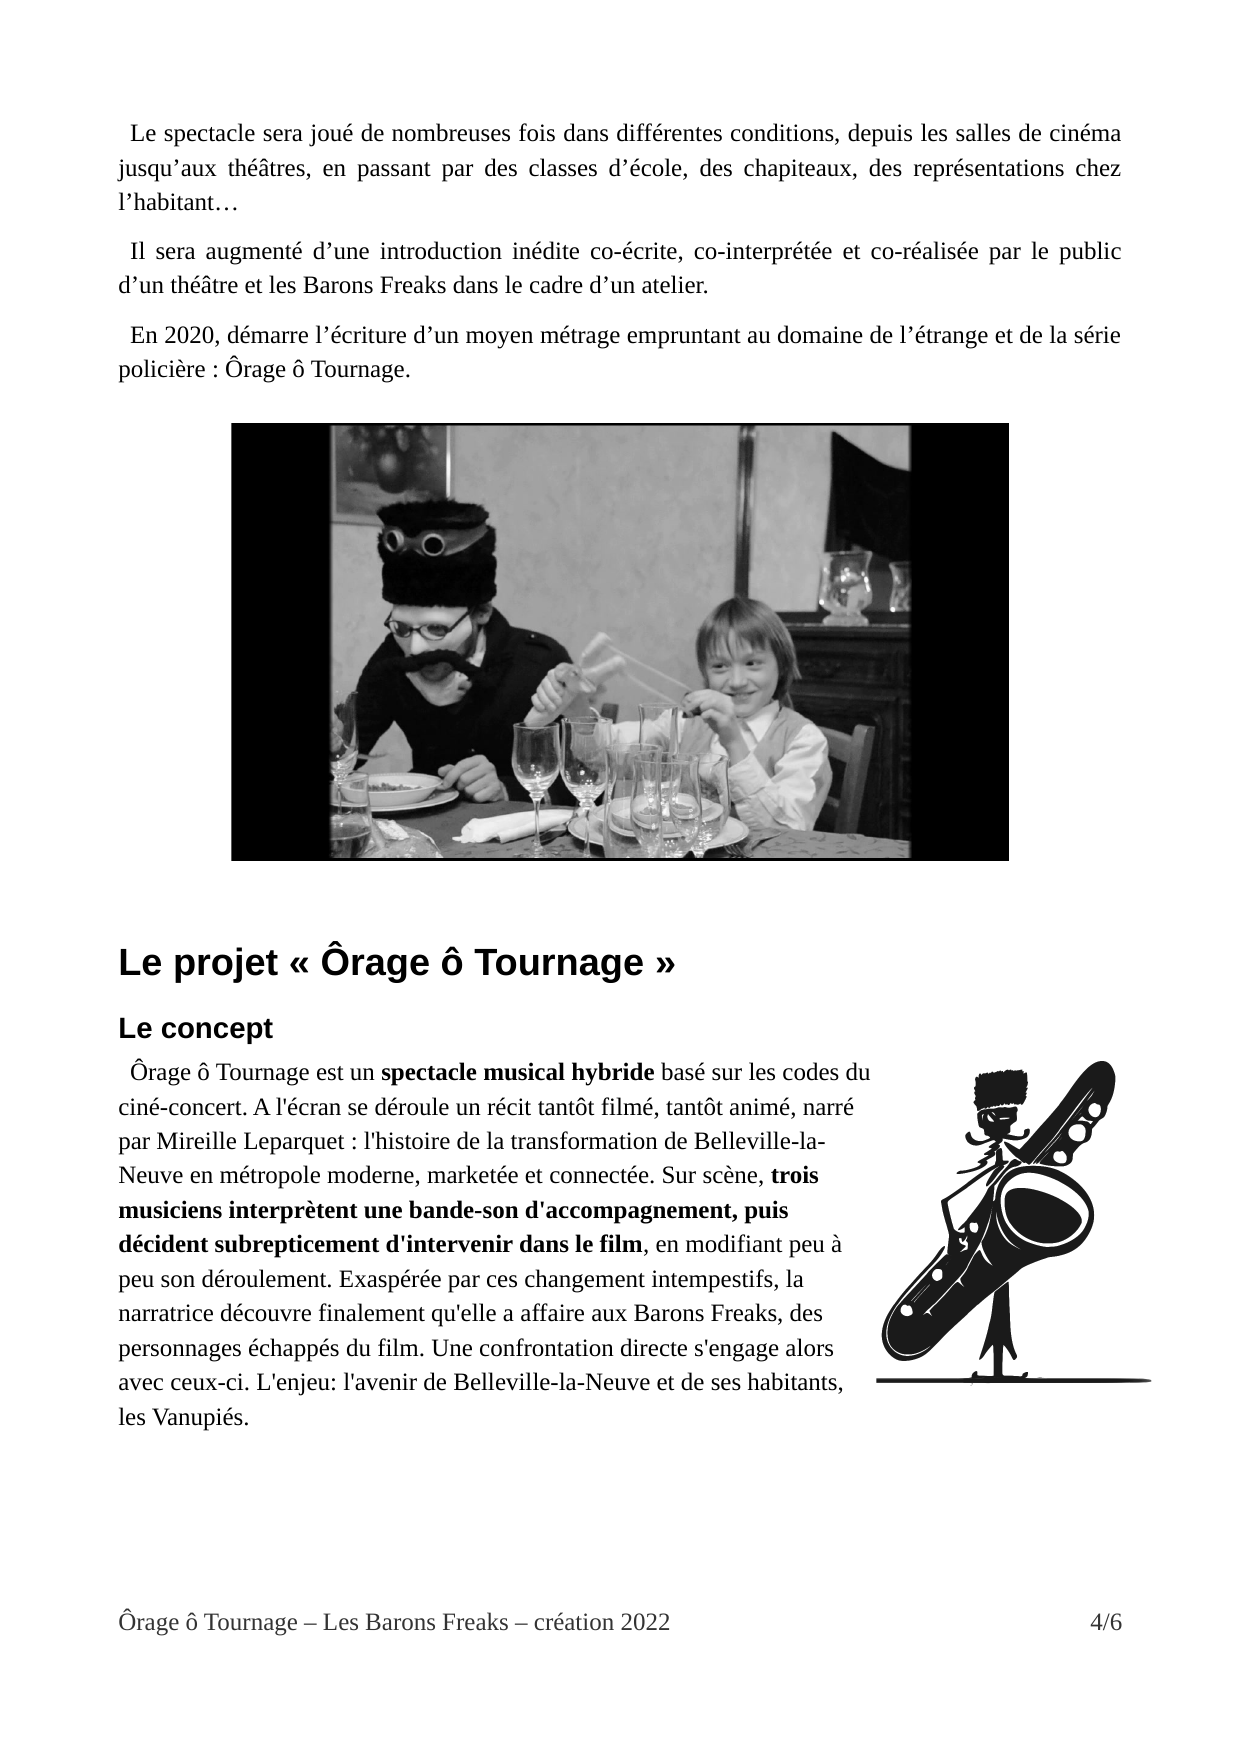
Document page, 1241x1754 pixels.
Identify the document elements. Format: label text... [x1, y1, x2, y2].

picture [876, 1061, 1152, 1386]
subtitle Le projet « Ôrage ô Tournage » [118, 940, 1122, 984]
subtitle Le concept [118, 1011, 1122, 1045]
text Le spectacle sera joué de nombreuses fois dans différentes conditions, depuis les salles de cinéma jusqu’aux théâtres, en passant par des classes d’école, des chapiteaux, des représentations chez l’habitant… [118, 118, 1122, 216]
text Il sera augmenté d’une introduction inédite co-écrite, co-interprétée et co-réalisée par le public d’un théâtre et les Barons Freaks dans le cadre d’un atelier. [118, 236, 1122, 299]
text En 2020, démarre l’écriture d’un moyen métrage empruntant au domaine de l’étrange et de la série policière : Ôrage ô Tournage. [118, 320, 1122, 383]
text Ôrage ô Tournage est un spectacle musical hybride basé sur les codes du ciné-concert. A l'écran se déroule un récit tantôt filmé, tantôt animé, narré par Mireille Leparquet : l'histoire de la transformation de Belleville-la-Neuve en métropole moderne, marketée et connectée. Sur scène, trois musiciens interprètent une bande-son d'accompagnement, puis décident subrepticement d'intervenir dans le film, en modifiant peu à peu son déroulement. Exaspérée par ces changement intempestifs, la narratrice découvre finalement qu'elle a affaire aux Barons Freaks, des personnages échappés du film. Une confrontation directe s'engage alors avec ceux-ci. L'enjeu: l'avenir de Belleville-la-Neuve et de ses habitants, les Vanupiés. [118, 1057, 1122, 1431]
picture [231, 423, 1009, 861]
